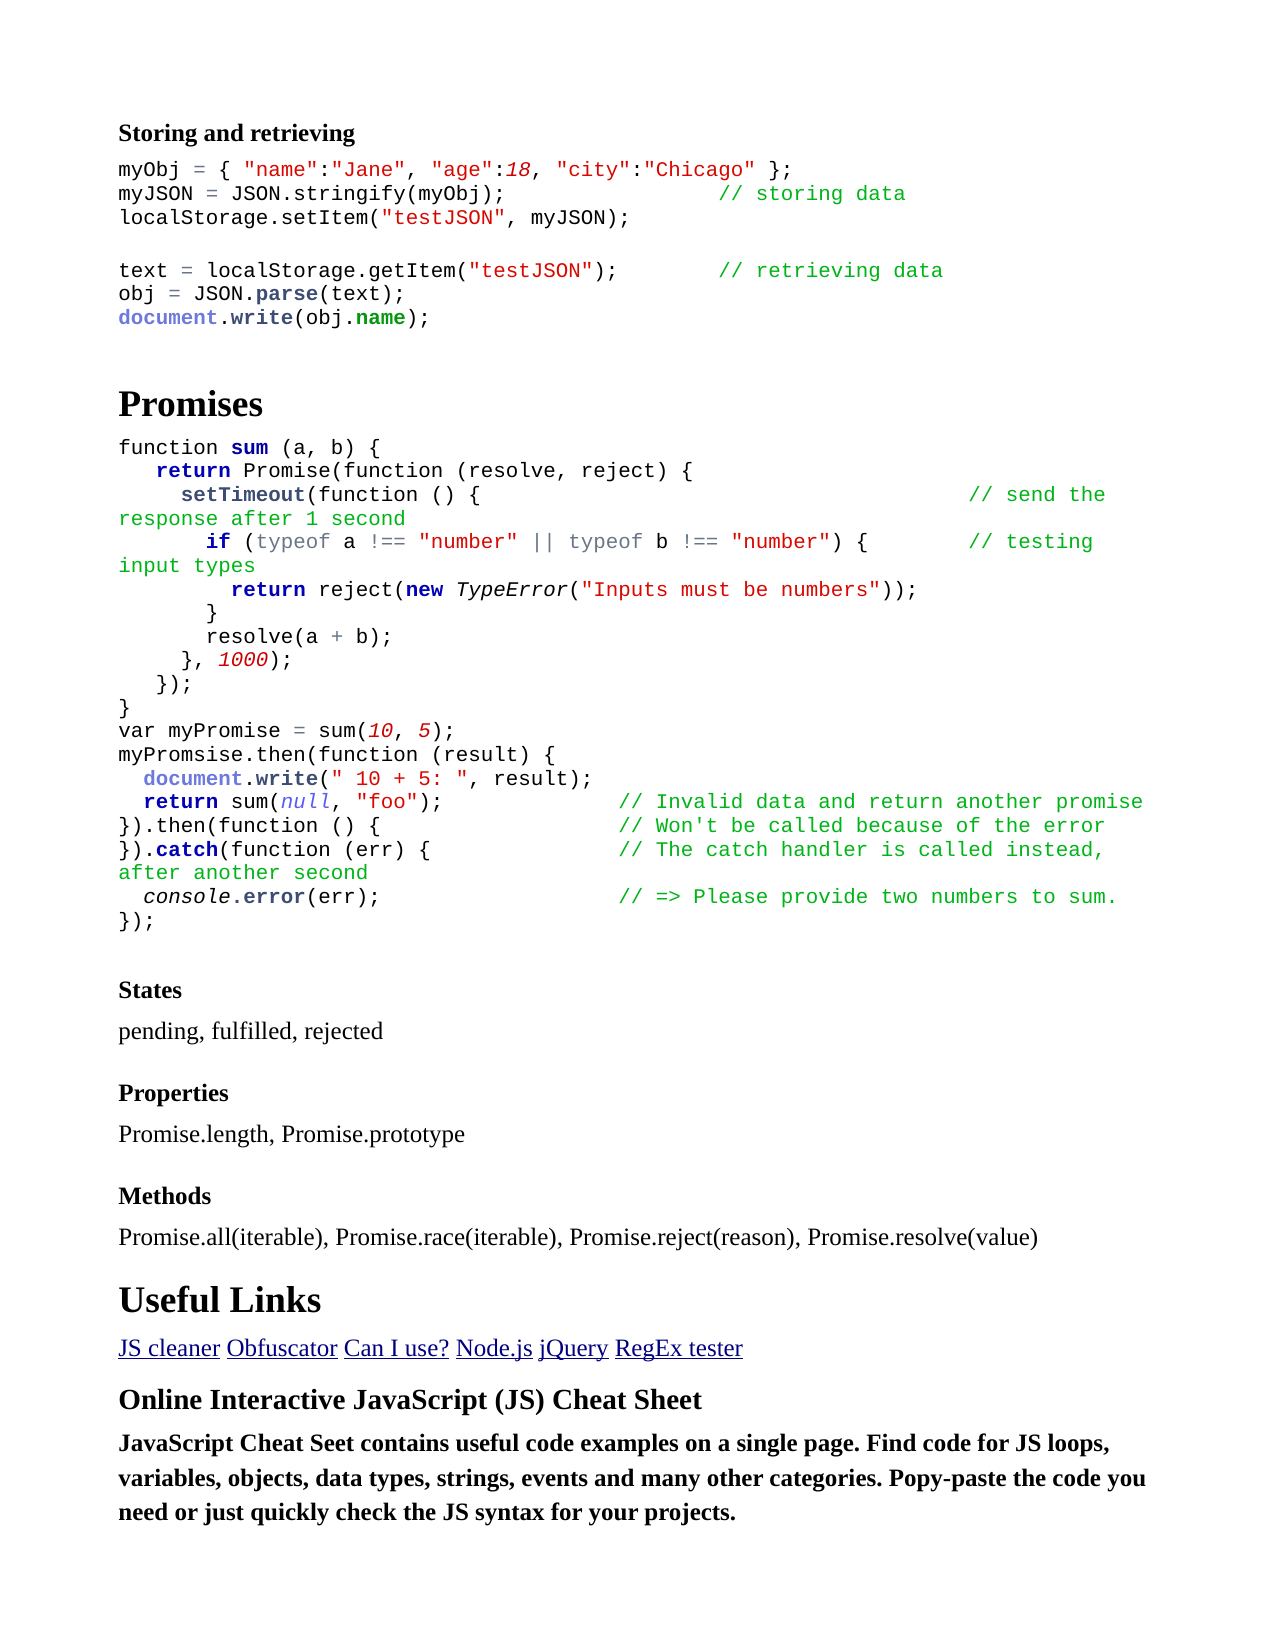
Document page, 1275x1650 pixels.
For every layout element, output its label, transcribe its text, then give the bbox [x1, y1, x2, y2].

text pending, fulfilled, rejected [118, 1016, 1157, 1045]
text console.error(err); // => Please provide two numbers to sum. [118, 886, 1157, 909]
text }); [118, 673, 1157, 697]
text myJSON = JSON.stringify(myObj); // storing data [118, 183, 1157, 207]
text if (typeof a !== "number" || typeof b !== "number") { // testing input types [118, 531, 1157, 578]
subtitle Useful Links [118, 1277, 1157, 1321]
text myObj = { "name":"Jane", "age":18, "city":"Chicago" }; [118, 159, 1157, 183]
text return sum(null, "foo"); // Invalid data and return another promise [118, 791, 1157, 815]
text document.write(obj.name); [118, 307, 1157, 331]
text Promise.all(iterable), Promise.race(iterable), Promise.reject(reason), Promise.resolve(value) [118, 1222, 1157, 1251]
text localStorage.setItem("testJSON", myJSON); [118, 207, 1157, 230]
text return Promise(function (resolve, reject) { [118, 460, 1157, 484]
text } [118, 602, 1157, 626]
subtitle Storing and retrieving [118, 118, 1157, 147]
text var myPromise = sum(10, 5); [118, 720, 1157, 744]
text setTimeout(function () { // send the response after 1 second [118, 484, 1157, 531]
text JS cleaner Obfuscator Can I use? Node.js jQuery RegEx tester [118, 1333, 1157, 1362]
subtitle Properties [118, 1078, 1157, 1107]
text }); [118, 909, 1157, 933]
text } [118, 697, 1157, 720]
subtitle Promises [118, 381, 1157, 424]
text function sum (a, b) { [118, 437, 1157, 460]
text }, 1000); [118, 649, 1157, 673]
text resolve(a + b); [118, 626, 1157, 649]
text }).then(function () { // Won't be called because of the error [118, 815, 1157, 839]
text return reject(new TypeError("Inputs must be numbers")); [118, 578, 1157, 602]
text text = localStorage.getItem("testJSON"); // retrieving data [118, 260, 1157, 283]
text Promise.length, Promise.prototype [118, 1119, 1157, 1148]
subtitle States [118, 975, 1157, 1004]
text document.write(" 10 + 5: ", result); [118, 768, 1157, 791]
text JavaScript Cheat Seet contains useful code examples on a single page. Find code for JS loops, variables, objects, data types, strings, events and many other categories. Popy-paste the code you need or just quickly check the JS syntax for your projects. [118, 1428, 1157, 1526]
subtitle Online Interactive JavaScript (JS) Cheat Sheet [118, 1382, 1157, 1416]
subtitle Methods [118, 1181, 1157, 1209]
text obj = JSON.parse(text); [118, 283, 1157, 307]
text }).catch(function (err) { // The catch handler is called instead, after another second [118, 839, 1157, 886]
text myPromsise.then(function (result) { [118, 744, 1157, 768]
